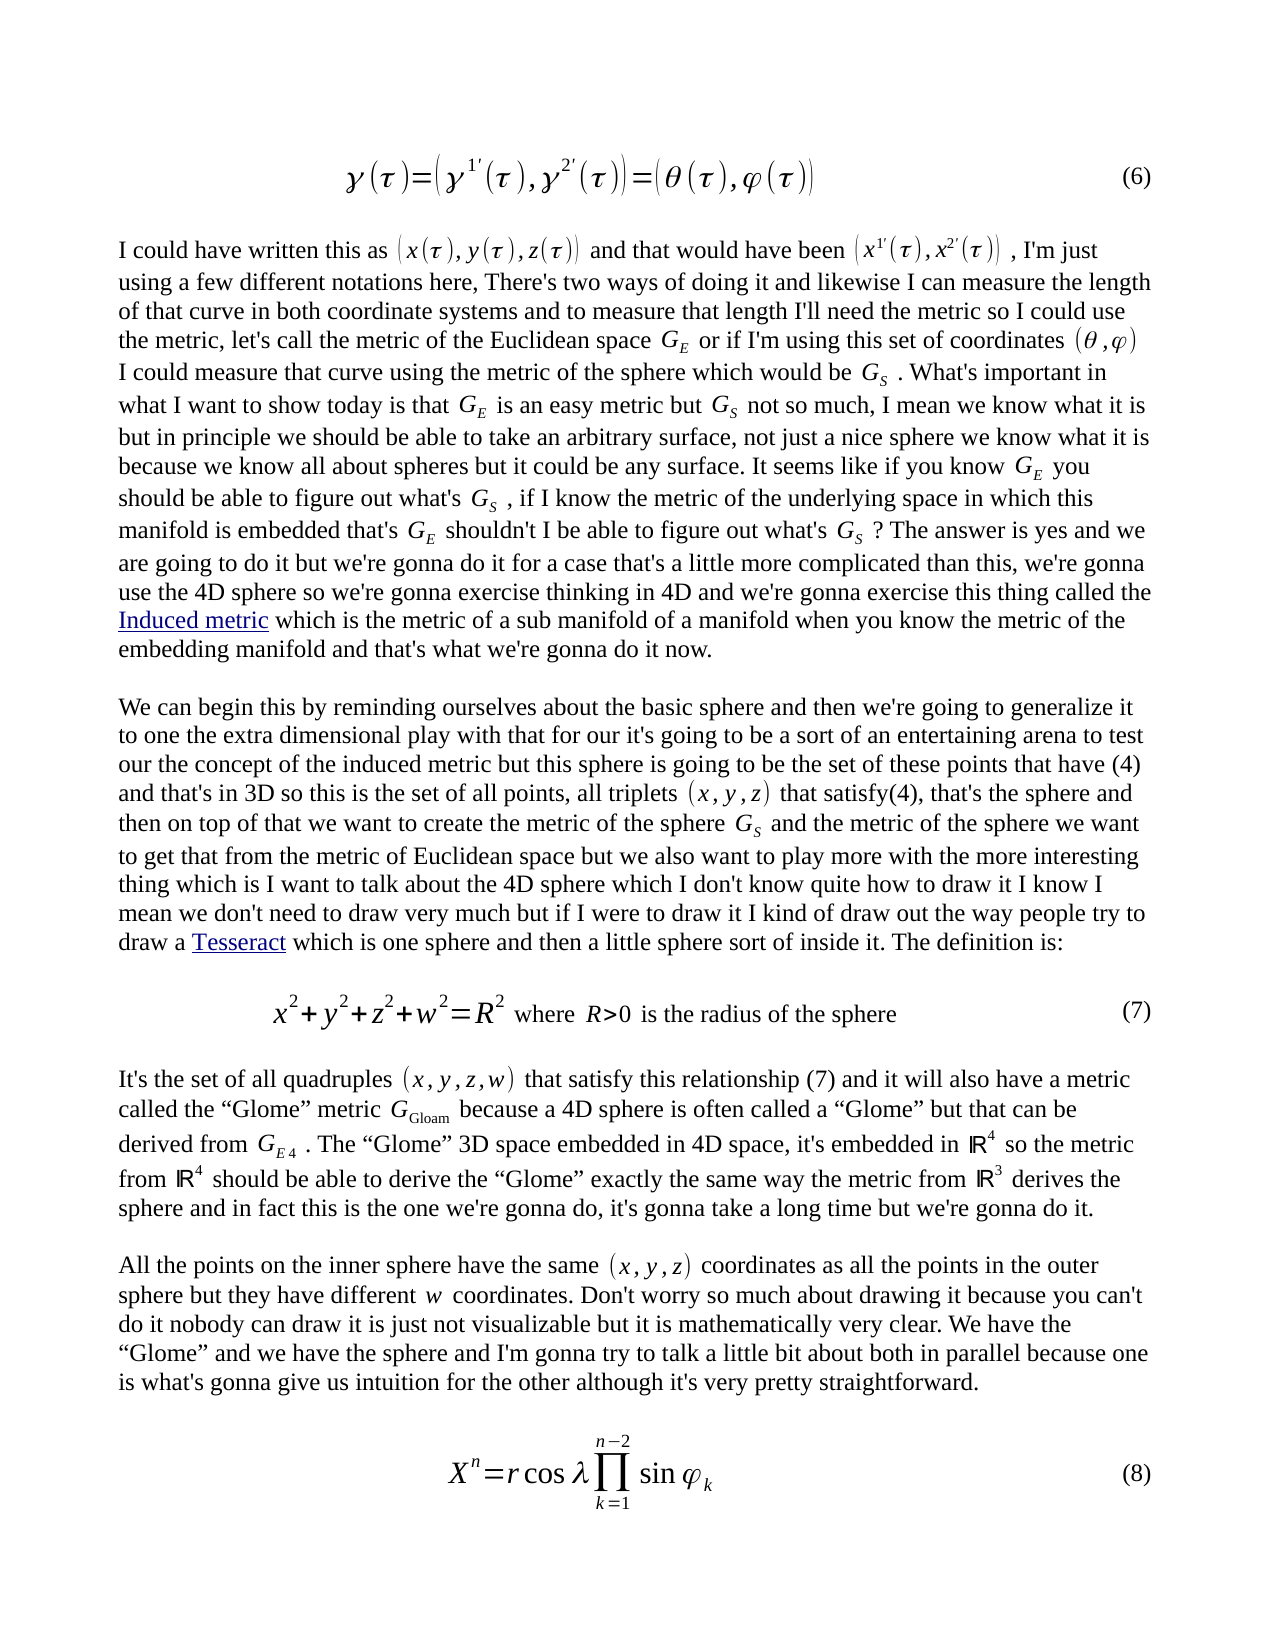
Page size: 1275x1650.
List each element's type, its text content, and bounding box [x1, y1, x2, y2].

table_header whereis the radius of the sphere [118, 985, 1041, 1035]
text All the points on the inner sphere have the samecoordinates as all the points in the outer sphere but they have differentcoordinates. Don't worry so much about drawing it because you can't do it nobody can draw it is just not visualizable but it is mathematically very clear. We have the “Glome” and we have the sphere and I'm gonna try to talk a little bit about both in parallel because one is what's gonna give us intuition for the other although it's very pretty straightforward. [118, 1250, 1157, 1396]
text then on top of that we want to create the metric of the sphereand the metric of the sphere we want to get that from the metric of Euclidean space but we also want to play more with the more interesting thing which is I want to talk about the 4D sphere which I don't know quite how to draw it I know I mean we don't need to draw very much but if I were to draw it I kind of draw out the way people try to [118, 808, 1157, 927]
table_header (7) [1041, 985, 1157, 1035]
text We can begin this by reminding ourselves about the basic sphere and then we're going to generalize it to one the extra dimensional play with that for our it's going to be a sort of an entertaining arena to test our the concept of the induced metric but this sphere is going to be the set of these points that have (4) [118, 692, 1157, 778]
table_header [118, 147, 1041, 204]
table_header (8) [1041, 1424, 1157, 1520]
text and that's in 3D so this is the set of all points, all tripletsthat satisfy(4), that's the sphere and [118, 778, 1157, 808]
text but in principle we should be able to take an arbitrary surface, not just a nice sphere we know what it is because we know all about spheres but it could be any surface. It seems like if you knowyou should be able to figure out what's, if I know the metric of the underlying space in which this manifold is embedded that'sshouldn't I be able to figure out what's? The answer is yes and we are going to do it but we're gonna do it for a case that's a little more complicated than this, we're gonna use the 4D sphere so we're gonna exercise thinking in 4D and we're gonna exercise this thing called the Induced metric which is the metric of a sub manifold of a manifold when you know the metric of the embedding manifold and that's what we're gonna do it now. [118, 422, 1157, 663]
text It's the set of all quadruplesthat satisfy this relationship (7) and it will also have a metric called the “Glome” metricbecause a 4D sphere is often called a “Glome” but that can be derived from. The “Glome” 3D space embedded in 4D space, it's embedded inso the metric fromshould be able to derive the “Glome” exactly the same way the metric fromderives the sphere and in fact this is the one we're gonna do, it's gonna take a long time but we're gonna do it. [118, 1064, 1157, 1221]
table_header [118, 1424, 1041, 1520]
table_header (6) [1041, 147, 1157, 204]
text I could have written this asand that would have been, I'm just using a few different notations here, There's two ways of doing it and likewise I can measure the length of that curve in both coordinate systems and to measure that length I'll need the metric so I could use the metric, let's call the metric of the Euclidean spaceor if I'm using this set of coordinates I could measure that curve using the metric of the sphere which would be. What's important in what I want to show today is thatis an easy metric butnot so much, I mean we know what it is [118, 233, 1157, 422]
text draw a Tesseract which is one sphere and then a little sphere sort of inside it. The definition is: [118, 927, 1157, 956]
